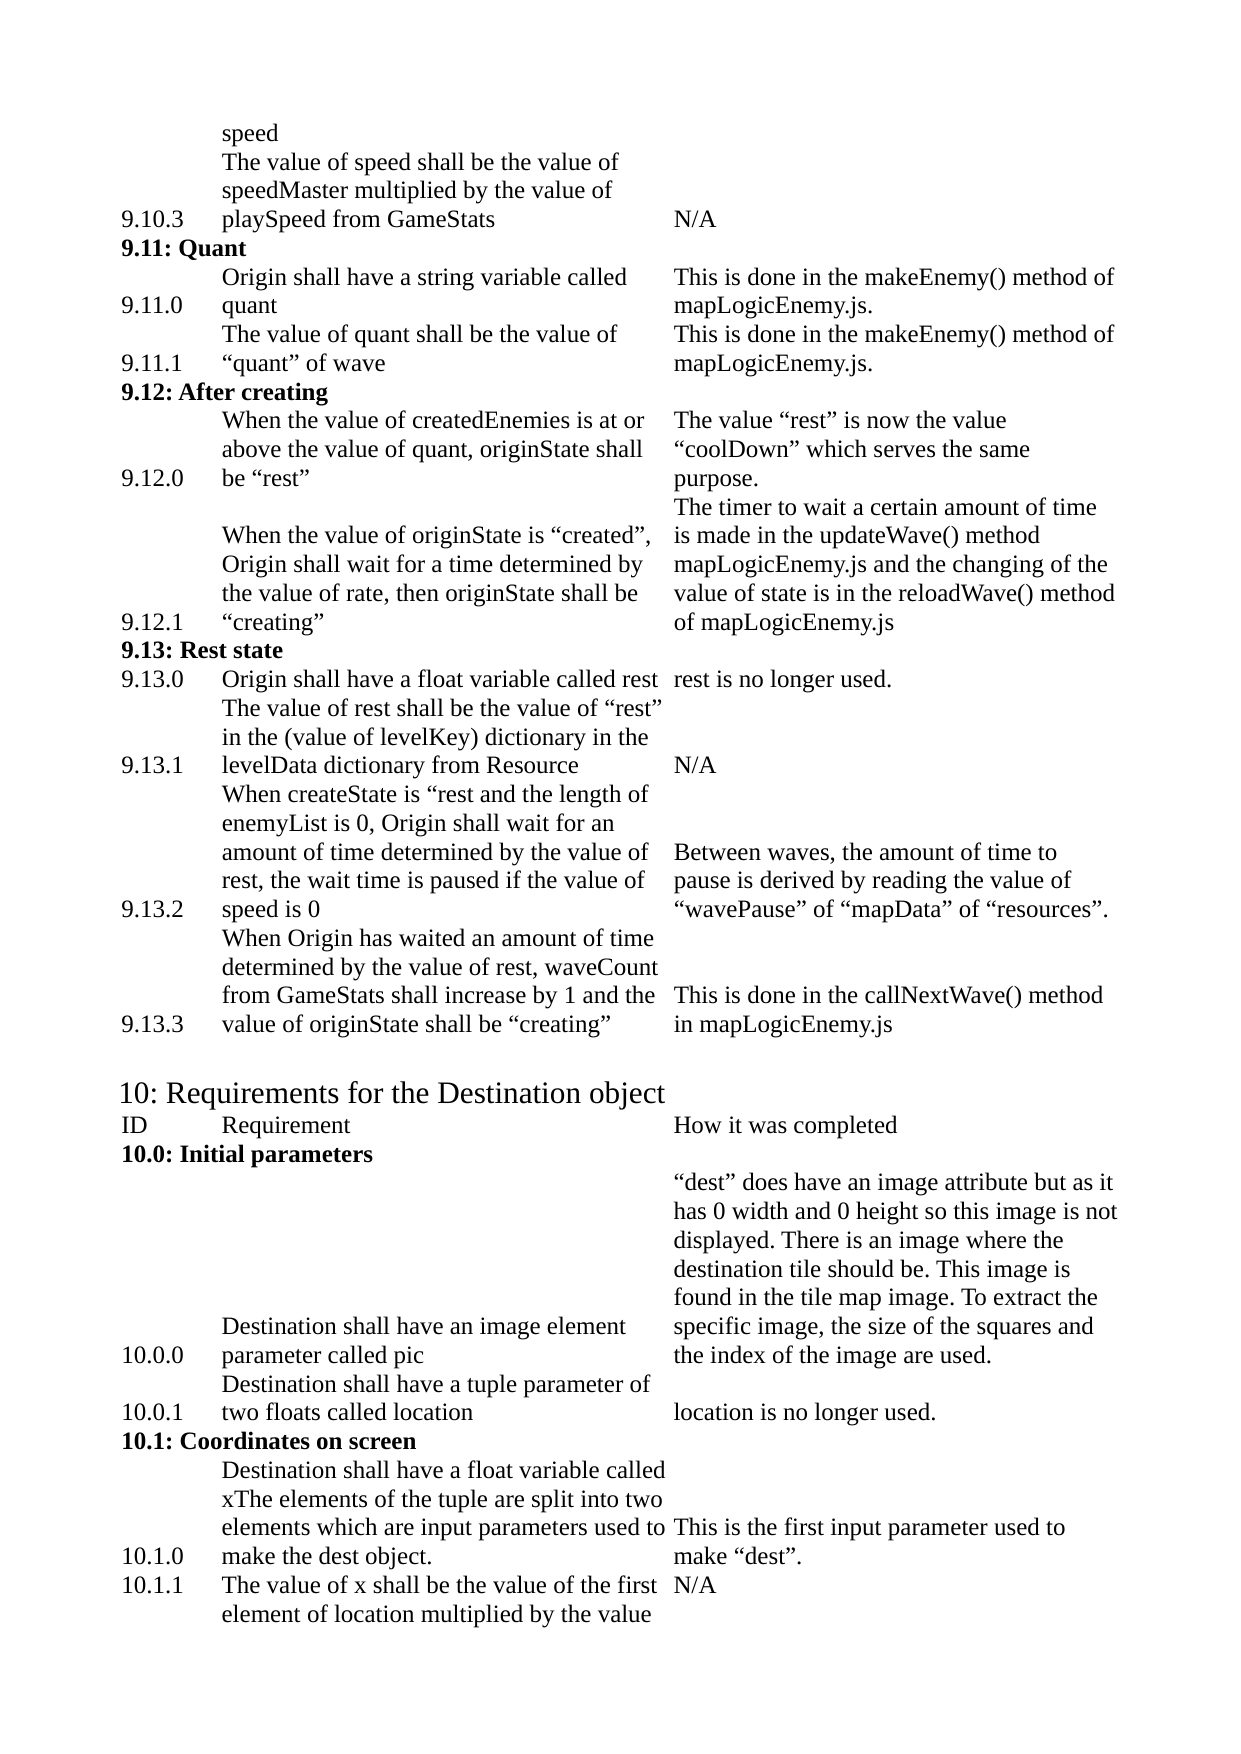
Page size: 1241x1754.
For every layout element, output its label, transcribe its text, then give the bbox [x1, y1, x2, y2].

table_cell This is done in the callNextWave() method in mapLogicEnemy.js [670, 923, 1122, 1038]
table_cell 9.12.0 [118, 406, 218, 492]
table_cell N/A [670, 693, 1122, 779]
table_cell Origin shall have a float variable called rest [219, 664, 670, 693]
table_cell location is no longer used. [670, 1369, 1122, 1426]
table_header Requirement [219, 1110, 670, 1139]
table_cell 9.13: Rest state [118, 636, 1122, 664]
table_cell This is done in the makeEnemy() method of mapLogicEnemy.js. [670, 262, 1122, 319]
table_cell 10.0: Initial parameters [118, 1139, 1122, 1167]
table_cell 9.11: Quant [118, 233, 1122, 262]
table_cell [670, 118, 1122, 147]
table_cell This is the first input parameter used to make “dest”. [670, 1455, 1122, 1570]
table_header ID [118, 1110, 218, 1139]
table_cell 9.11.1 [118, 319, 218, 377]
table_cell rest is no longer used. [670, 664, 1122, 693]
table_cell When the value of originState is “created”, Origin shall wait for a time determined by the value of rate, then originState shall be “creating” [219, 492, 670, 636]
table_cell This is done in the makeEnemy() method of mapLogicEnemy.js. [670, 319, 1122, 377]
table_cell 9.13.1 [118, 693, 218, 779]
table_cell 9.12: After creating [118, 377, 1122, 406]
table_cell The value of rest shall be the value of “rest” in the (value of levelKey) dictionary in the levelData dictionary from Resource [219, 693, 670, 779]
table_cell The timer to wait a certain amount of time is made in the updateWave() method mapLogicEnemy.js and the changing of the value of state is in the reloadWave() method of mapLogicEnemy.js [670, 492, 1122, 636]
table_cell 9.12.1 [118, 492, 218, 636]
table_cell 10.0.1 [118, 1369, 218, 1426]
table_header How it was completed [670, 1110, 1122, 1139]
table_cell When createState is “rest and the length of enemyList is 0, Origin shall wait for an amount of time determined by the value of rest, the wait time is paused if the value of speed is 0 [219, 779, 670, 923]
table_cell Between waves, the amount of time to pause is derived by reading the value of “wavePause” of “mapData” of “resources”. [670, 779, 1122, 923]
table_cell Destination shall have a float variable called xThe elements of the tuple are split into two elements which are input parameters used to make the dest object. [219, 1455, 670, 1570]
table_cell Origin shall have a string variable called quant [219, 262, 670, 319]
table_cell The value of x shall be the value of the first element of location multiplied by the value [219, 1570, 670, 1627]
table_cell speed [219, 118, 670, 147]
table_cell “dest” does have an image attribute but as it has 0 width and 0 height so this image is not displayed. There is an image where the destination tile should be. This image is found in the tile map image. To extract the specific image, the size of the squares and the index of the image are used. [670, 1168, 1122, 1369]
table_cell [118, 118, 218, 147]
table_cell N/A [670, 1570, 1122, 1627]
table_cell The value of speed shall be the value of speedMaster multiplied by the value of playSpeed from GameStats [219, 147, 670, 233]
table_cell 10.1.1 [118, 1570, 218, 1627]
table_cell 9.11.0 [118, 262, 218, 319]
table_cell 9.13.0 [118, 664, 218, 693]
table_cell 9.13.2 [118, 779, 218, 923]
table_cell 9.13.3 [118, 923, 218, 1038]
table_cell 10.1.0 [118, 1455, 218, 1570]
table_cell The value of quant shall be the value of “quant” of wave [219, 319, 670, 377]
table_cell When the value of createdEnemies is at or above the value of quant, originState shall be “rest” [219, 406, 670, 492]
table_cell Destination shall have a tuple parameter of two floats called location [219, 1369, 670, 1426]
table_cell The value “rest” is now the value “coolDown” which serves the same purpose. [670, 406, 1122, 492]
table_cell 10.0.0 [118, 1168, 218, 1369]
table_cell 10.1: Coordinates on screen [118, 1426, 1122, 1455]
table_cell Destination shall have an image element parameter called pic [219, 1168, 670, 1369]
table_cell 9.10.3 [118, 147, 218, 233]
table_cell When Origin has waited an amount of time determined by the value of rest, waveCount from GameStats shall increase by 1 and the value of originState shall be “creating” [219, 923, 670, 1038]
text 10: Requirements for the Destination object [118, 1074, 1122, 1110]
table_cell N/A [670, 147, 1122, 233]
